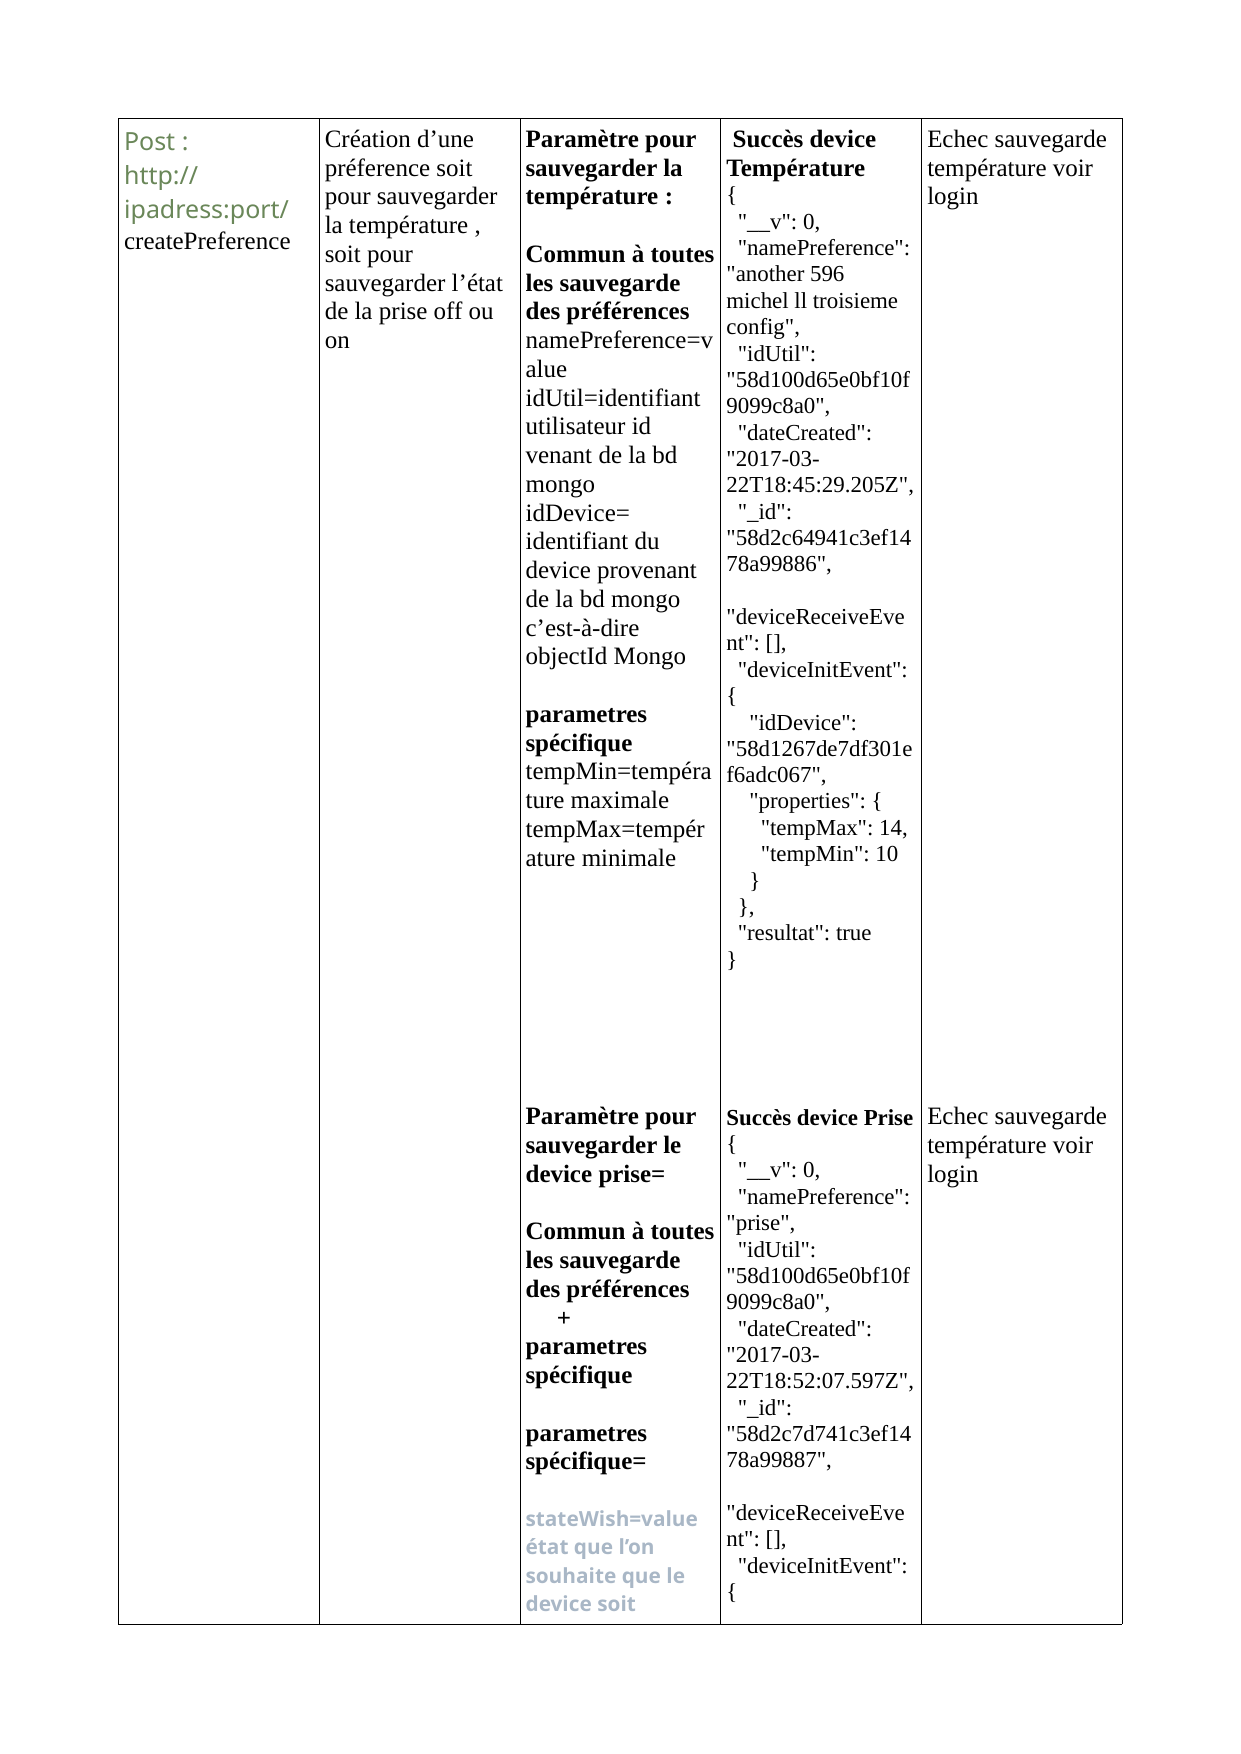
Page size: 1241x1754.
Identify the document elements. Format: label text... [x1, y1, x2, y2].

table_cell Echec sauvegarde température voir login Echec sauvegarde température voir login [922, 119, 1122, 1623]
table_cell Post : http://ipadress:port/createPreference [119, 119, 319, 1623]
table_cell Création d’une préference soit pour sauvegarder la température , soit pour sauvegarder l’état de la prise off ou on [320, 119, 520, 1623]
table_cell Succès device Température { "__v": 0, "namePreference": "another 596 michel ll troisieme config", "idUtil": "58d100d65e0bf10f9099c8a0", "dateCreated": "2017-03-22T18:45:29.205Z", "_id": "58d2c64941c3ef1478a99886", "deviceReceiveEvent": [], "deviceInitEvent": { "idDevice": "58d1267de7df301ef6adc067", "properties": { "tempMax": 14, "tempMin": 10 } }, "resultat": true } Succès device Prise { "__v": 0, "namePreference": "prise", "idUtil": "58d100d65e0bf10f9099c8a0", "dateCreated": "2017-03-22T18:52:07.597Z", "_id": "58d2c7d741c3ef1478a99887", "deviceReceiveEvent": [], "deviceInitEvent": { [721, 119, 921, 1623]
table_cell Paramètre pour sauvegarder la température : Commun à toutes les sauvegarde des préférences namePreference=value idUtil=identifiant utilisateur id venant de la bd mongo idDevice= identifiant du device provenant de la bd mongo c’est-à-dire objectId Mongo parametres spécifique tempMin=température maximale tempMax=température minimale Paramètre pour sauvegarder le device prise= Commun à toutes les sauvegarde des préférences + parametres spécifique parametres spécifique= stateWish=value état que l’on souhaite que le device soit [521, 119, 720, 1623]
